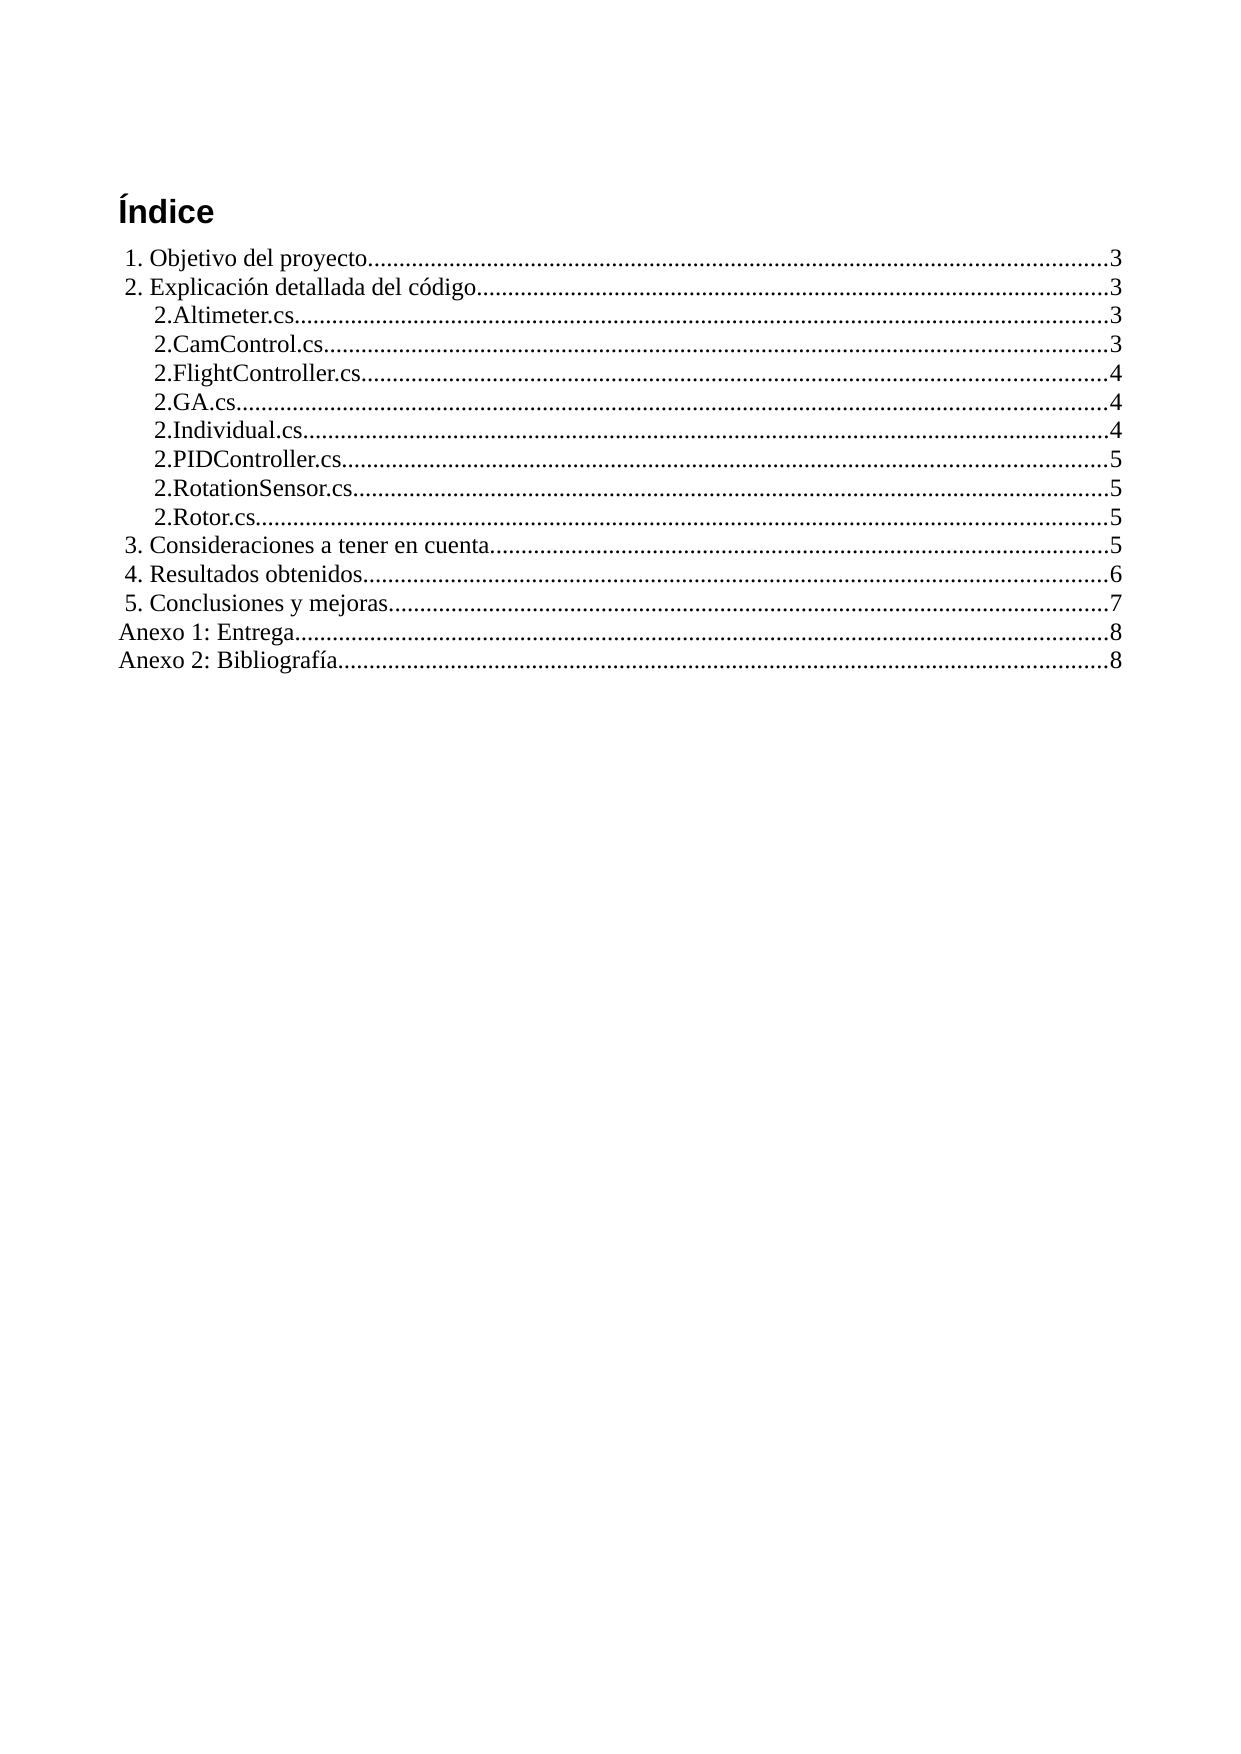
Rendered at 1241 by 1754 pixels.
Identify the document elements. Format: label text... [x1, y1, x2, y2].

text 2.PIDController.cs 5 [148, 444, 1122, 473]
text Anexo 1: Entrega. 8 [118, 617, 1122, 646]
text 4. Resultados obtenidos. 6 [118, 559, 1122, 588]
text Anexo 2: Bibliografía. 8 [118, 646, 1122, 674]
text 1. Objetivo del proyecto. 3 [118, 243, 1122, 272]
text 3. Consideraciones a tener en cuenta. 5 [118, 531, 1122, 559]
text 5. Conclusiones y mejoras. 7 [118, 588, 1122, 617]
text 2.Rotor.cs 5 [148, 502, 1122, 531]
subtitle Índice [118, 192, 1122, 231]
text 2.GA.cs 4 [148, 387, 1122, 416]
text 2.RotationSensor.cs 5 [148, 473, 1122, 502]
text 2. Explicación detallada del código. 3 [118, 272, 1122, 301]
text 2.Individual.cs 4 [148, 416, 1122, 444]
text 2.FlightController.cs 4 [148, 358, 1122, 387]
text 2.Altimeter.cs 3 [148, 301, 1122, 329]
text 2.CamControl.cs 3 [148, 329, 1122, 358]
